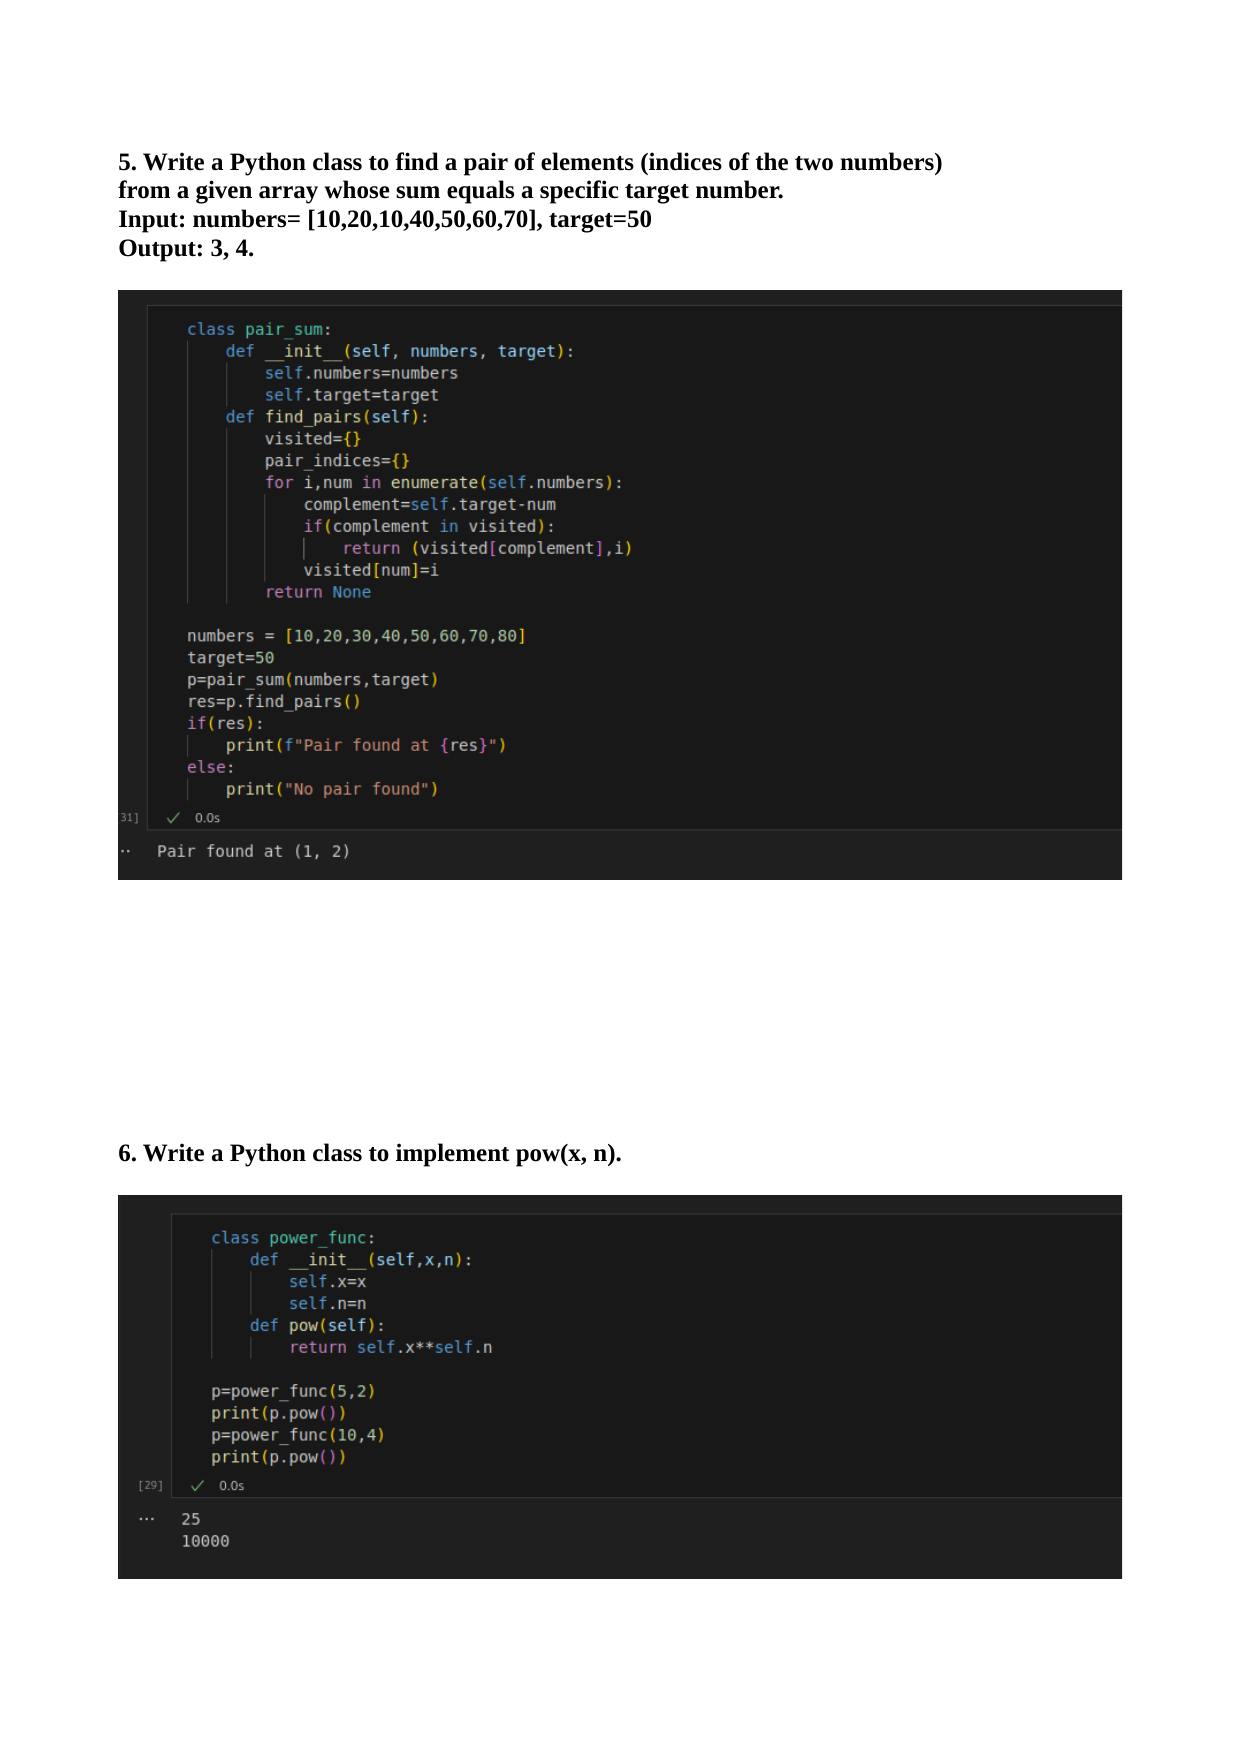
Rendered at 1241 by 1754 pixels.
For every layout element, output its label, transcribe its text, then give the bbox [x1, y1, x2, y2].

text 6. Write a Python class to implement pow(x, n). [118, 1138, 1122, 1167]
picture [118, 1195, 1123, 1579]
picture [118, 290, 1123, 880]
text 5. Write a Python class to find a pair of elements (indices of the two numbers) [118, 147, 1122, 176]
text from a given array whose sum equals a specific target number. [118, 176, 1122, 204]
text Output: 3, 4. [118, 233, 1122, 262]
text Input: numbers= [10,20,10,40,50,60,70], target=50 [118, 204, 1122, 233]
